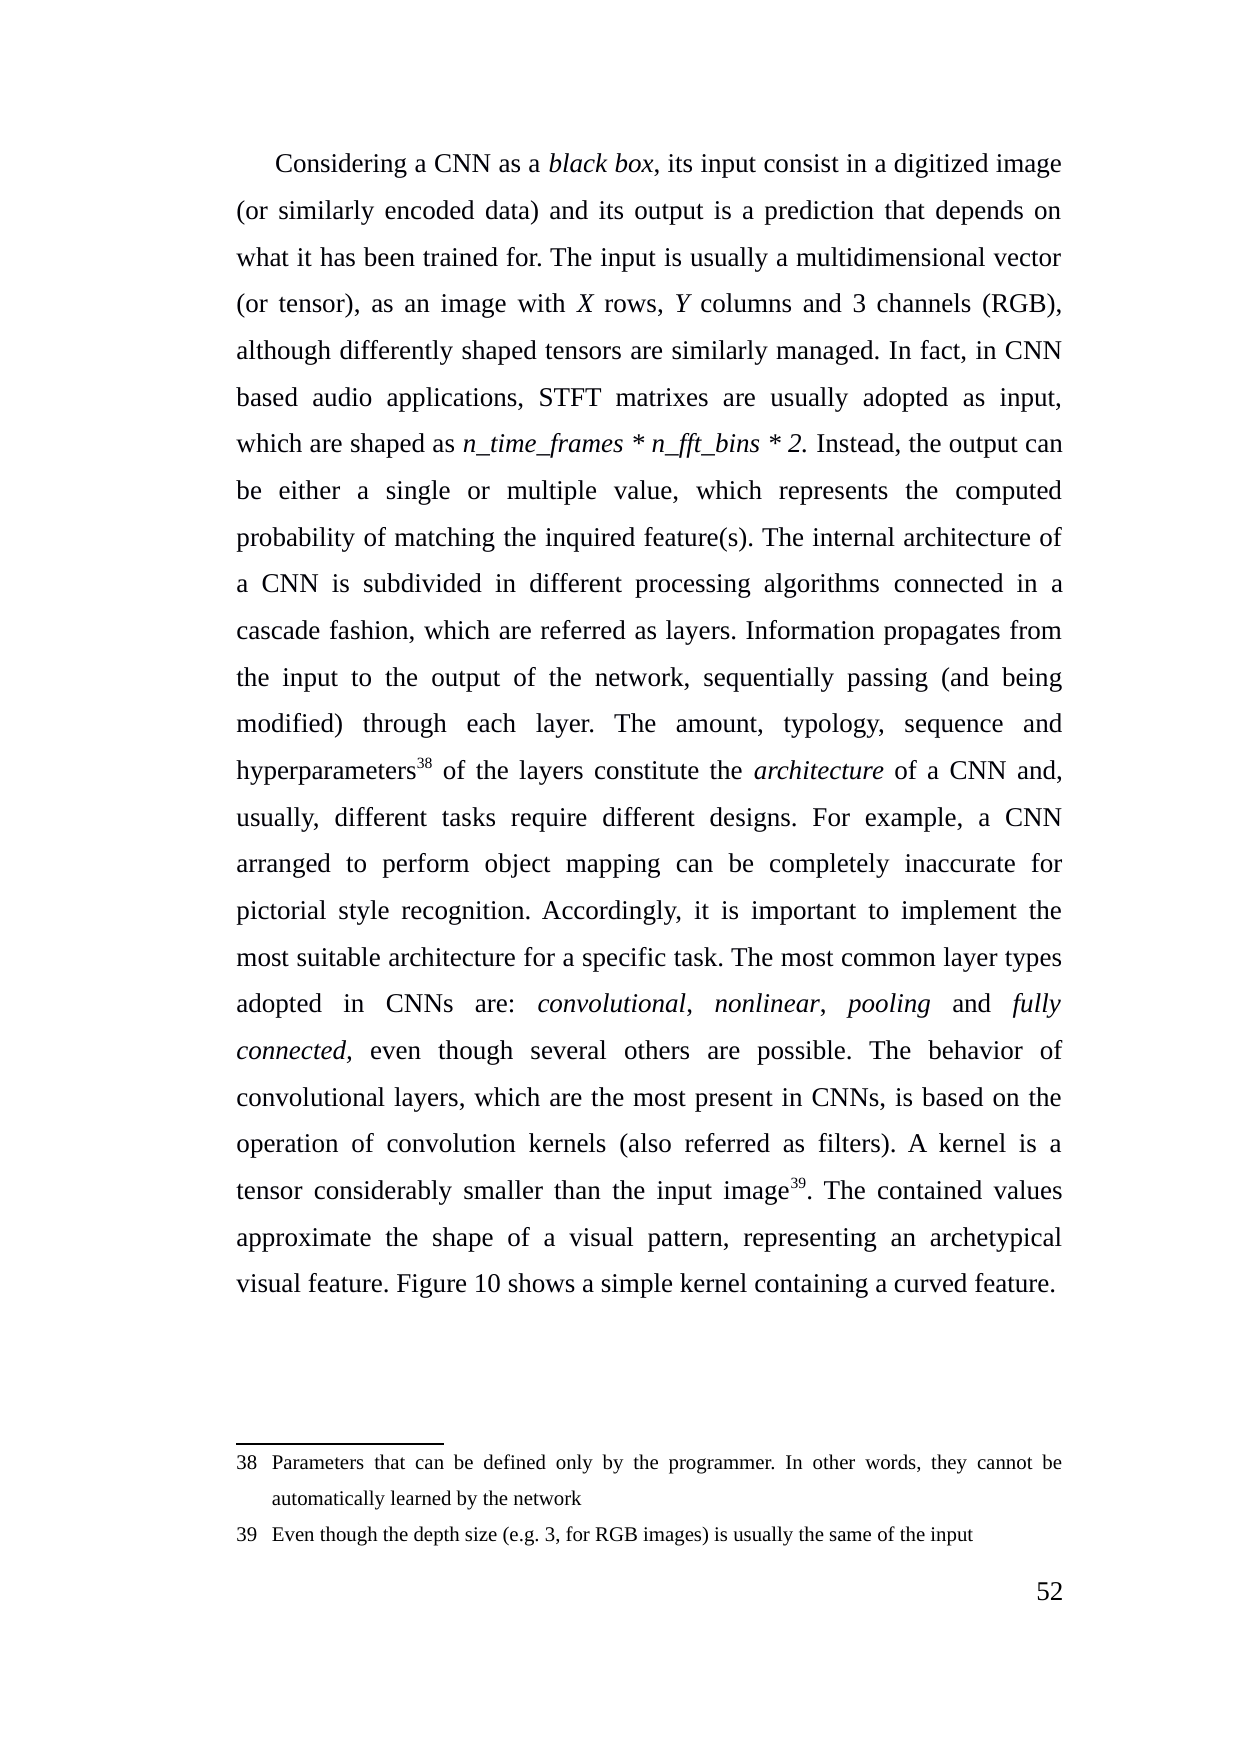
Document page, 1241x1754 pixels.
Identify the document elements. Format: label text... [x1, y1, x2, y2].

text Parameters that can be defined only by the programmer. In other words, they cannot be automatically learned by the network [236, 1449, 1063, 1510]
text Even though the depth size (e.g. 3, for RGB images) is usually the same of the input [236, 1522, 1063, 1546]
text Considering a CNN as a black box, its input consist in a digitized image (or similarly encoded data) and its output is a prediction that depends on what it has been trained for. The input is usually a multidimensional vector (or tensor), as an image with X rows, Y columns and 3 channels (RGB), although differently shaped tensors are similarly managed. In fact, in CNN based audio applications, STFT matrixes are usually adopted as input, which are shaped as n_time_frames * n_fft_bins * 2. Instead, the output can be either a single or multiple value, which represents the computed probability of matching the inquired feature(s). The internal architecture of a CNN is subdivided in different processing algorithms connected in a cascade fashion, which are referred as layers. Information propagates from the input to the output of the network, sequentially passing (and being modified) through each layer. The amount, typology, sequence and hyperparameters of the layers constitute the architecture of a CNN and, usually, different tasks require different designs. For example, a CNN arranged to perform object mapping can be completely inaccurate for pictorial style recognition. Accordingly, it is important to implement the most suitable architecture for a specific task. The most common layer types adopted in CNNs are: convolutional, nonlinear, pooling and fully connected, even though several others are possible. The behavior of convolutional layers, which are the most present in CNNs, is based on the operation of convolution kernels (also referred as filters). A kernel is a tensor considerably smaller than the input image. The contained values approximate the shape of a visual pattern, representing an archetypical visual feature. Figure 10 shows a simple kernel containing a curved feature. [236, 148, 1063, 1299]
